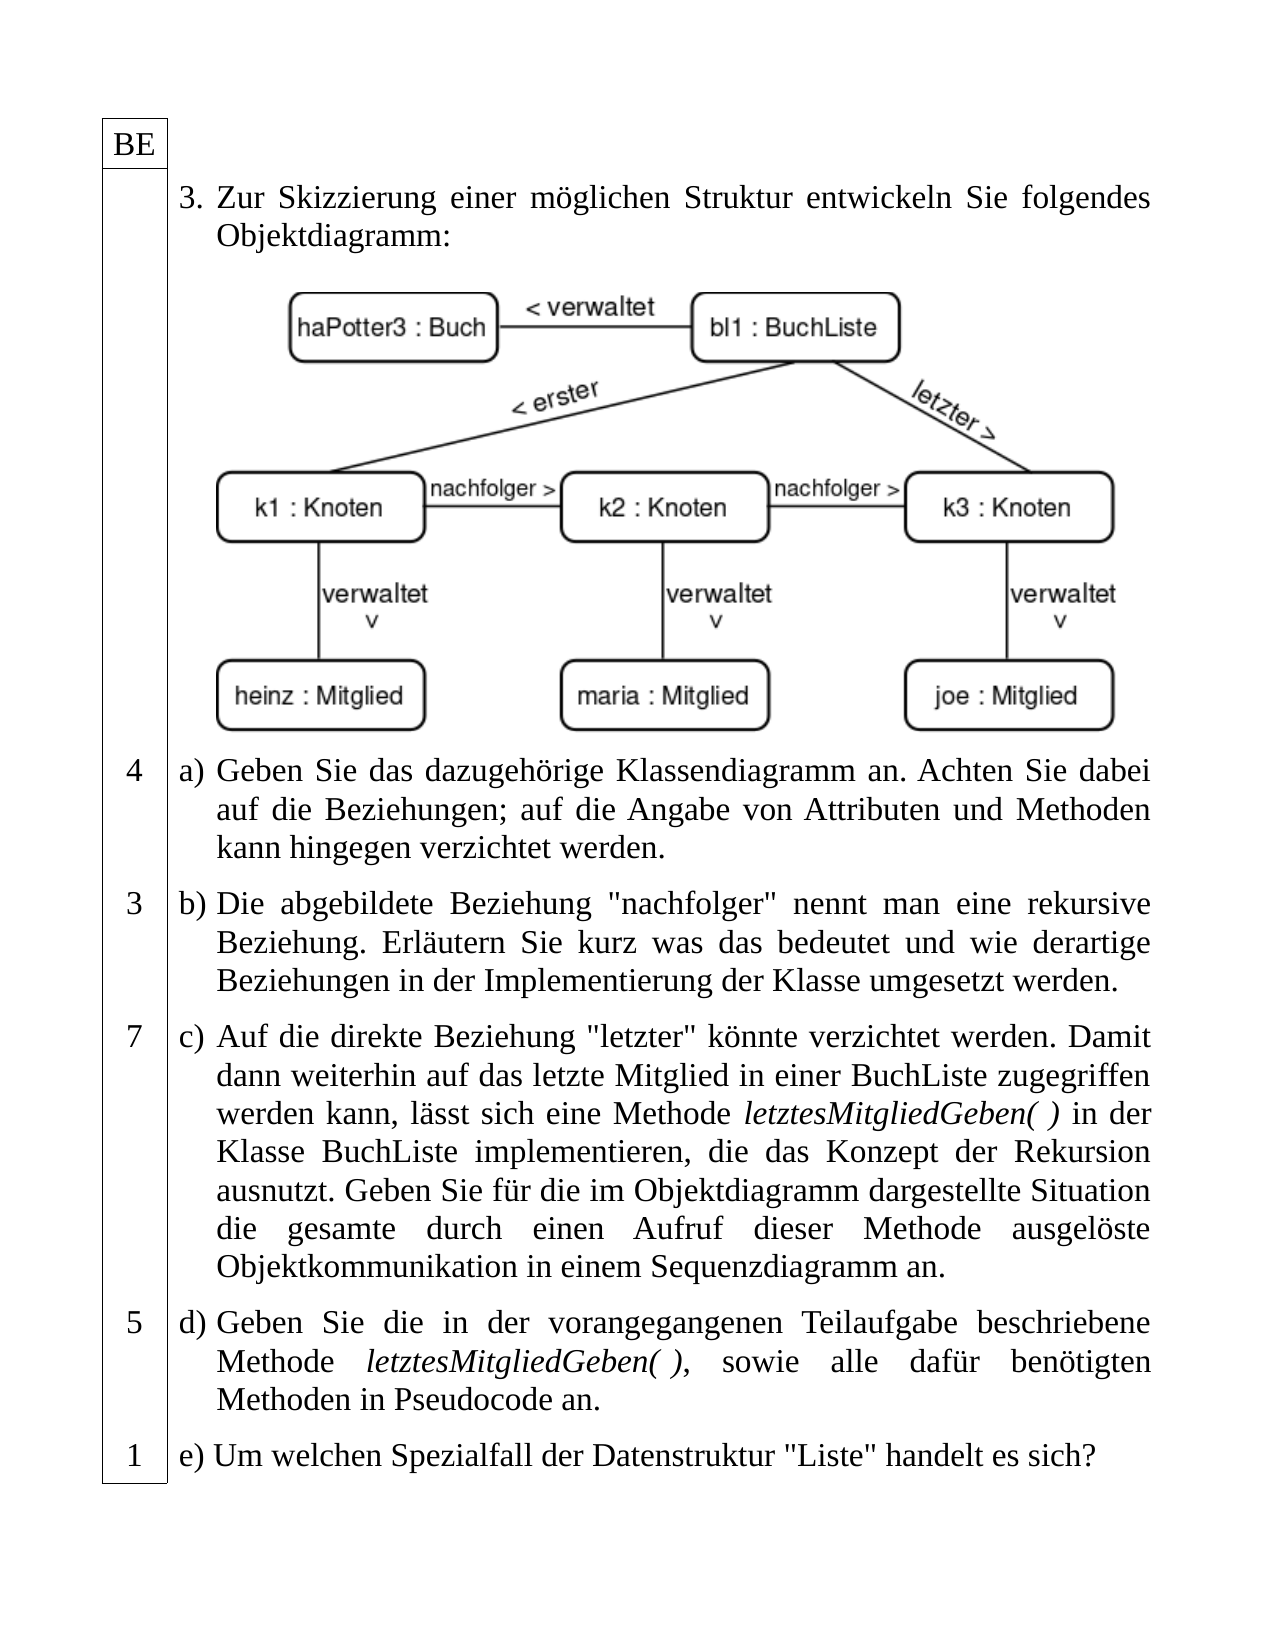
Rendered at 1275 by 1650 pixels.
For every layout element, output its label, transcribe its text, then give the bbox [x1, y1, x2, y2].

table_cell 5 [103, 1294, 167, 1427]
table_cell d) Geben Sie die in der vorangegangenen Teilaufgabe beschriebene Methode letztesMitgliedGeben( ), sowie alle dafür benötigten Methoden in Pseudocode an. [168, 1294, 1161, 1427]
table_header BE [103, 119, 167, 168]
table_cell e) Um welchen Spezialfall der Datenstruktur "Liste" handelt es sich? [168, 1427, 1161, 1483]
table_cell 3 [103, 875, 167, 1007]
table_cell 3. Zur Skizzierung einer möglichen Struktur entwickeln Sie folgendes Objektdiagramm: [168, 168, 1161, 742]
table_cell 1 [103, 1427, 167, 1483]
table_cell b) Die abgebildete Beziehung "nachfolger" nennt man eine rekursive Beziehung. Erläutern Sie kurz was das bedeutet und wie derartige Beziehungen in der Implementierung der Klasse umgesetzt werden. [168, 875, 1161, 1007]
table_cell 4 [103, 742, 167, 874]
picture [216, 292, 1117, 733]
table_cell a) Geben Sie das dazugehörige Klassendiagramm an. Achten Sie dabei auf die Beziehungen; auf die Angabe von Attributen und Methoden kann hingegen verzichtet werden. [168, 742, 1161, 874]
table_cell 7 [103, 1008, 167, 1294]
table_cell c) Auf die direkte Beziehung "letzter" könnte verzichtet werden. Damit dann weiterhin auf das letzte Mitglied in einer BuchListe zugegriffen werden kann, lässt sich eine Methode letztesMitgliedGeben( ) in der Klasse BuchListe implementieren, die das Konzept der Rekursion ausnutzt. Geben Sie für die im Objektdiagramm dargestellte Situation die gesamte durch einen Aufruf dieser Methode ausgelöste Objektkommunikation in einem Sequenzdiagramm an. [168, 1008, 1161, 1294]
table_cell [103, 169, 167, 742]
table_header [168, 118, 1161, 168]
